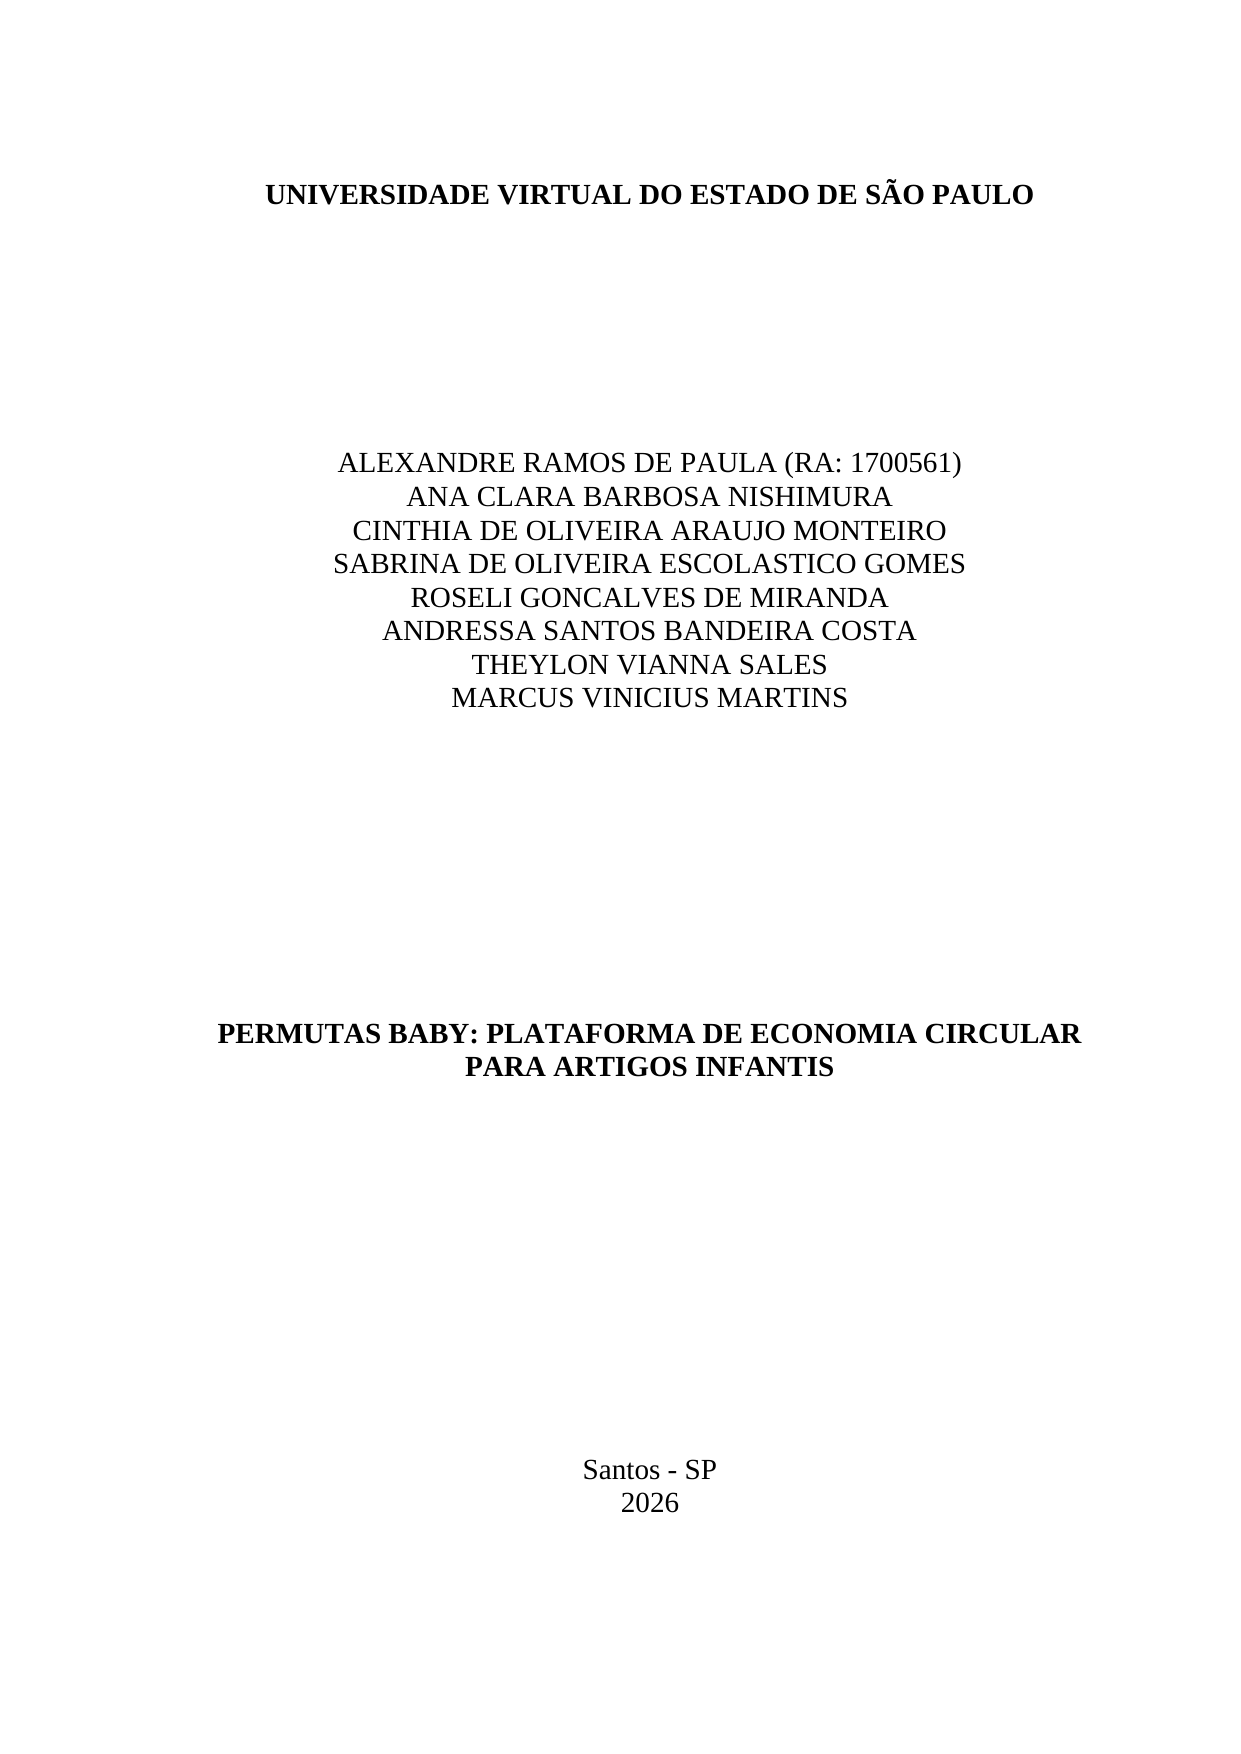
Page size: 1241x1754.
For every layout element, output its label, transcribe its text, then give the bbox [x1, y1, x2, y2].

text PERMUTAS BABY: PLATAFORMA DE ECONOMIA CIRCULAR PARA ARTIGOS INFANTIS [177, 1016, 1122, 1083]
text 2026 [177, 1485, 1122, 1519]
text UNIVERSIDADE VIRTUAL DO ESTADO DE SÃO PAULO [177, 177, 1122, 211]
text ALEXANDRE RAMOS DE PAULA (RA: 1700561) ANA CLARA BARBOSA NISHIMURA CINTHIA DE OLIVEIRA ARAUJO MONTEIRO SABRINA DE OLIVEIRA ESCOLASTICO GOMES ROSELI GONCALVES DE MIRANDA ANDRESSA SANTOS BANDEIRA COSTA THEYLON VIANNA SALES MARCUS VINICIUS MARTINS [177, 446, 1122, 714]
text Santos - SP [177, 1452, 1122, 1485]
